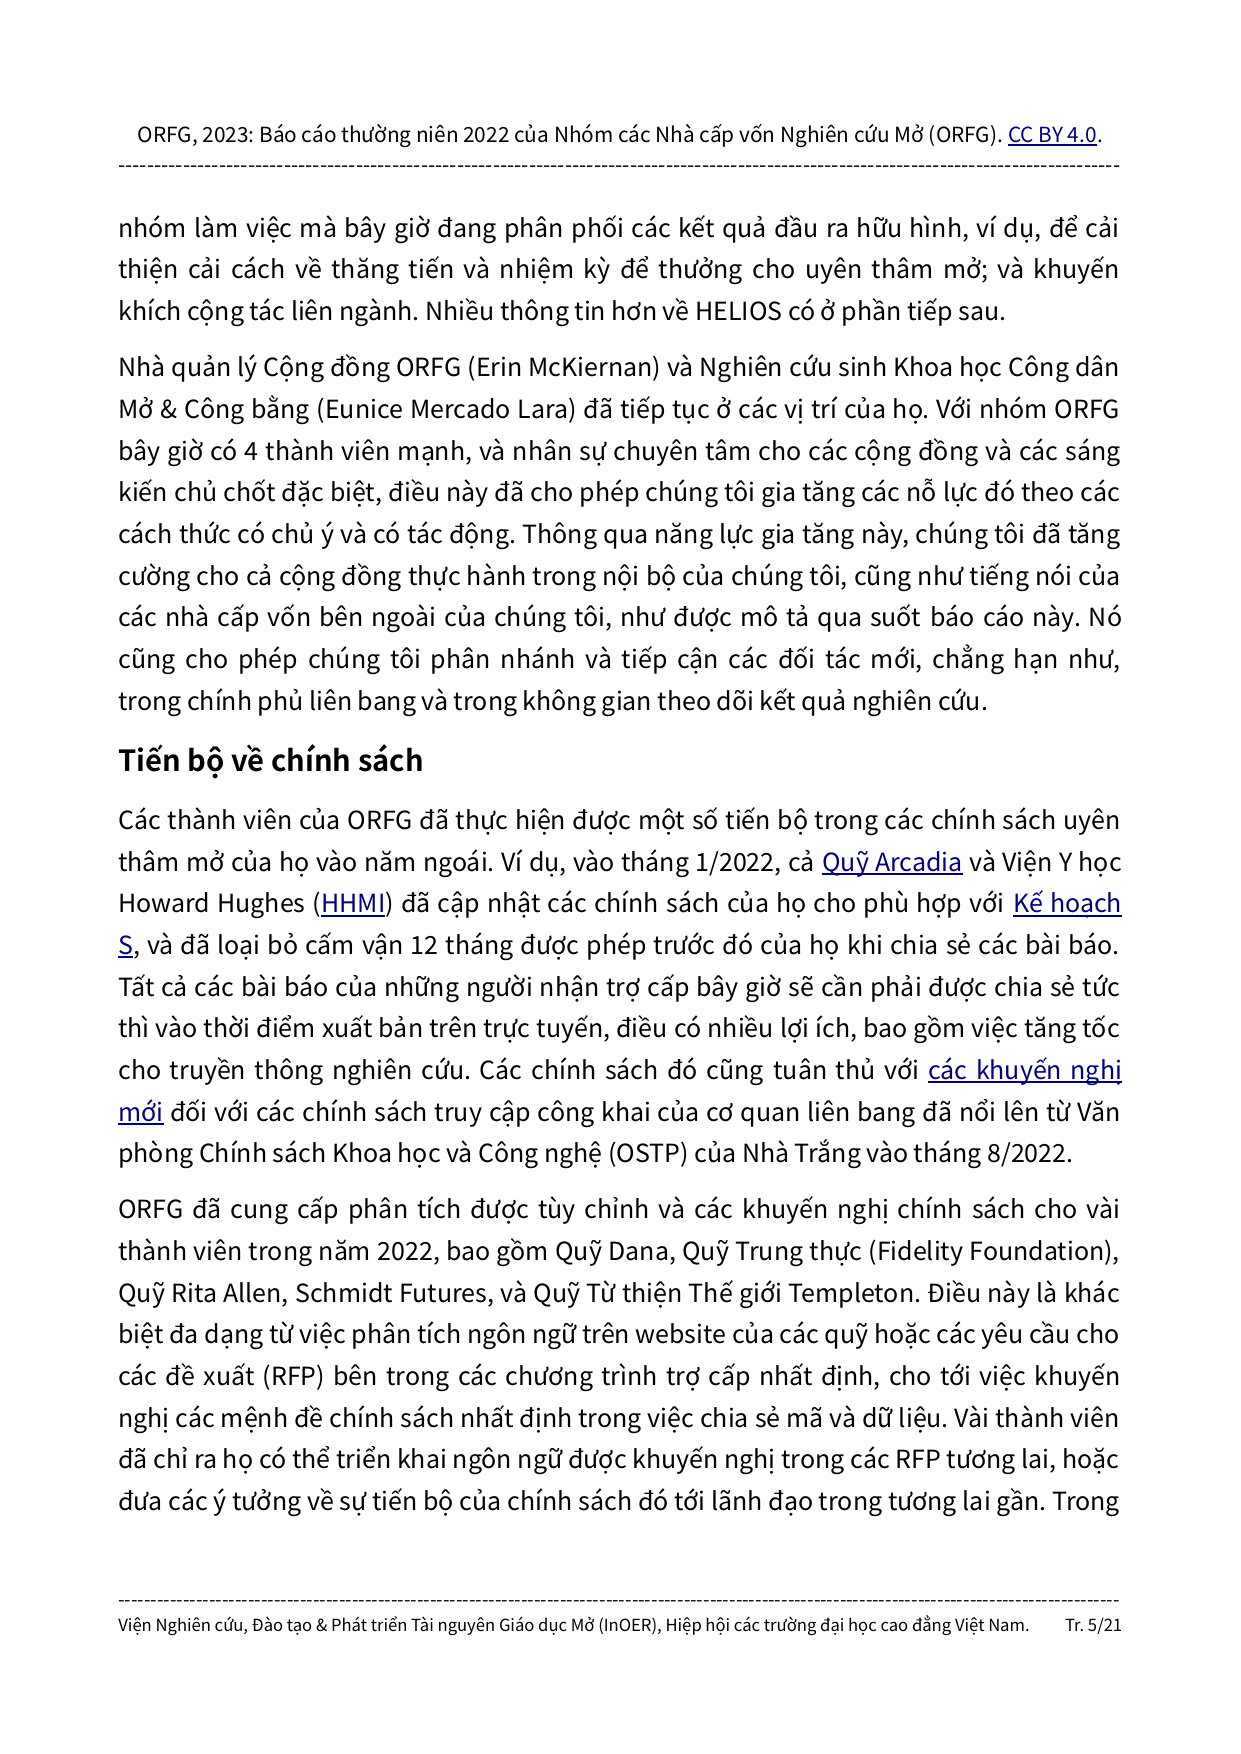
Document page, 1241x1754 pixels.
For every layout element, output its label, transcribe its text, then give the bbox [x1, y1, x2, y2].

text Nhà quản lý Cộng đồng ORFG (Erin McKiernan) và Nghiên cứu sinh Khoa học Công dân Mở & Công bằng (Eunice Mercado Lara) đã tiếp tục ở các vị trí của họ. Với nhóm ORFG bây giờ có 4 thành viên mạnh, và nhân sự chuyên tâm cho các cộng đồng và các sáng kiến chủ chốt đặc biệt, điều này đã cho phép chúng tôi gia tăng các nỗ lực đó theo các cách thức có chủ ý và có tác động. Thông qua năng lực gia tăng này, chúng tôi đã tăng cường cho cả cộng đồng thực hành trong nội bộ của chúng tôi, cũng như tiếng nói của các nhà cấp vốn bên ngoài của chúng tôi, như được mô tả qua suốt báo cáo này. Nó cũng cho phép chúng tôi phân nhánh và tiếp cận các đối tác mới, chẳng hạn như, trong chính phủ liên bang và trong không gian theo dõi kết quả nghiên cứu. [118, 348, 1122, 717]
text Các thành viên của ORFG đã thực hiện được một số tiến bộ trong các chính sách uyên thâm mở của họ vào năm ngoái. Ví dụ, vào tháng 1/2022, cả Quỹ Arcadia và Viện Y học Howard Hughes (HHMI) đã cập nhật các chính sách của họ cho phù hợp với Kế hoạch S, và đã loại bỏ cấm vận 12 tháng được phép trước đó của họ khi chia sẻ các bài báo. Tất cả các bài báo của những người nhận trợ cấp bây giờ sẽ cần phải được chia sẻ tức thì vào thời điểm xuất bản trên trực tuyến, điều có nhiều lợi ích, bao gồm việc tăng tốc cho truyền thông nghiên cứu. Các chính sách đó cũng tuân thủ với các khuyến nghị mới đối với các chính sách truy cập công khai của cơ quan liên bang đã nổi lên từ Văn phòng Chính sách Khoa học và Công nghệ (OSTP) của Nhà Trắng vào tháng 8/2022. [118, 800, 1122, 1170]
text ORFG đã cung cấp phân tích được tùy chỉnh và các khuyến nghị chính sách cho vài thành viên trong năm 2022, bao gồm Quỹ Dana, Quỹ Trung thực (Fidelity Foundation), Quỹ Rita Allen, Schmidt Futures, và Quỹ Từ thiện Thế giới Templeton. Điều này là khác biệt đa dạng từ việc phân tích ngôn ngữ trên website của các quỹ hoặc các yêu cầu cho các đề xuất (RFP) bên trong các chương trình trợ cấp nhất định, cho tới việc khuyến nghị các mệnh đề chính sách nhất định trong việc chia sẻ mã và dữ liệu. Vài thành viên đã chỉ ra họ có thể triển khai ngôn ngữ được khuyến nghị trong các RFP tương lai, hoặc đưa các ý tưởng về sự tiến bộ của chính sách đó tới lãnh đạo trong tương lai gần. Trong [118, 1190, 1122, 1518]
text nhóm làm việc mà bây giờ đang phân phối các kết quả đầu ra hữu hình, ví dụ, để cải thiện cải cách về thăng tiến và nhiệm kỳ để thưởng cho uyên thâm mở; và khuyến khích cộng tác liên ngành. Nhiều thông tin hơn về HELIOS có ở phần tiếp sau. [118, 208, 1122, 328]
text Tiến bộ về chính sách [118, 737, 1122, 779]
